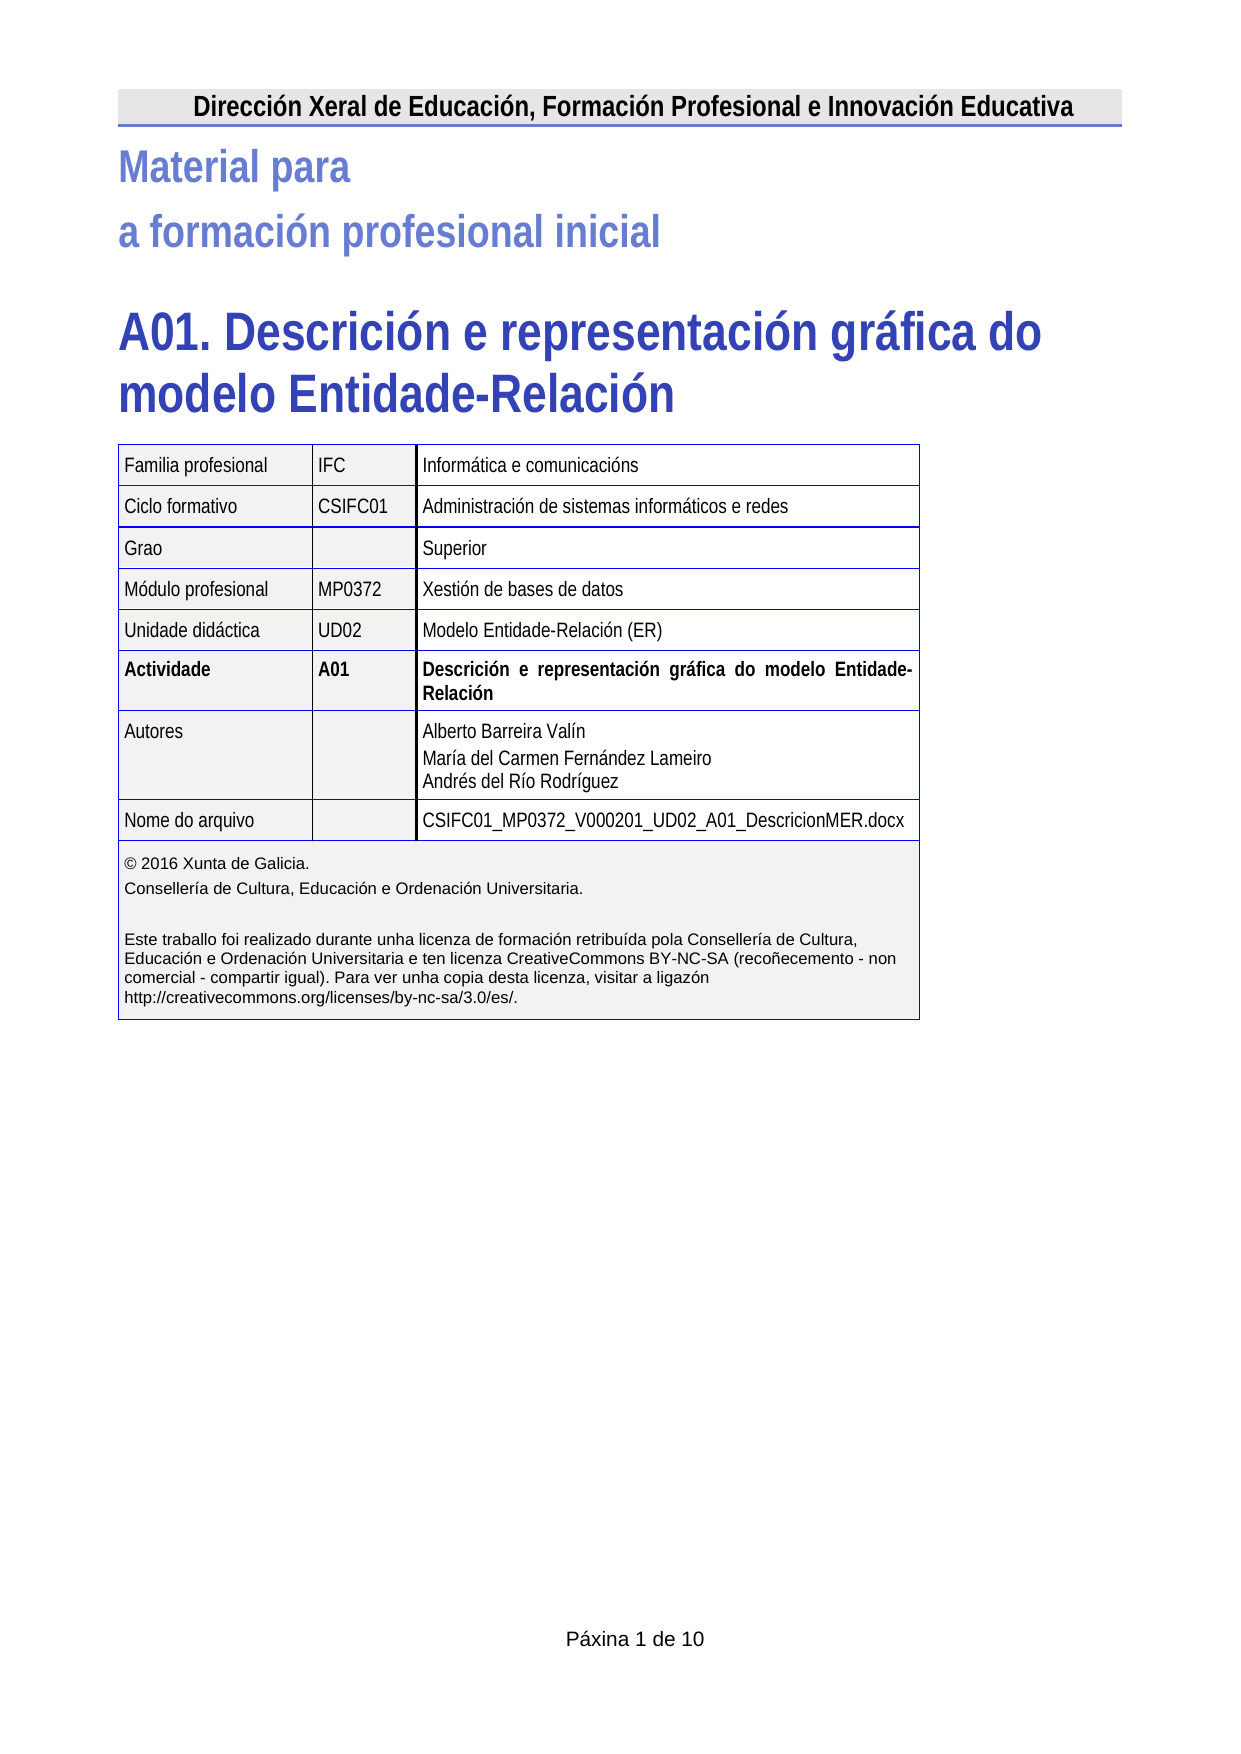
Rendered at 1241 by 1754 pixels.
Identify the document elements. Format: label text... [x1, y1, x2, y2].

table_cell Módulo profesional [119, 569, 312, 608]
table_cell © 2016 Xunta de Galicia. Consellería de Cultura, Educación e Ordenación Universitaria. Este traballo foi realizado durante unha licenza de formación retribuída pola Consellería de Cultura, Educación e Ordenación Universitaria e ten licenza CreativeCommons BY-NC-SA (recoñecemento - non comercial - compartir igual). Para ver unha copia desta licenza, visitar a ligazón http://creativecommons.org/licenses/by-nc-sa/3.0/es/. [119, 841, 919, 1019]
table_cell Superior [418, 528, 919, 567]
table_cell A01 [313, 651, 415, 710]
table_header IFC [313, 445, 415, 485]
table_header Familia profesional [119, 445, 312, 485]
text Material para [118, 140, 1122, 192]
text A01. Descrición e representación gráfica do modelo Entidade-Relación [118, 299, 1122, 423]
table_header Informática e comunicacións [418, 445, 919, 485]
table_cell [313, 528, 415, 567]
table_cell Alberto Barreira Valín María del Carmen Fernández Lameiro Andrés del Río Rodríguez [418, 711, 919, 799]
table_cell Autores [119, 711, 312, 799]
text a formación profesional inicial [118, 205, 1122, 257]
table_cell CSIFC01_MP0372_V000201_UD02_A01_DescricionMER.docx [418, 800, 919, 840]
table_cell Grao [119, 528, 312, 567]
table_cell Modelo Entidade-Relación (ER) [418, 610, 919, 649]
text Dirección Xeral de Educación, Formación Profesional e Innovación Educativa [118, 89, 1122, 124]
table_cell Unidade didáctica [119, 610, 312, 649]
table_cell Ciclo formativo [119, 486, 312, 526]
table_cell Nome do arquivo [119, 800, 312, 840]
table_cell [313, 711, 415, 799]
table_cell Actividade [119, 651, 312, 710]
table_cell Xestión de bases de datos [418, 569, 919, 608]
table_cell MP0372 [313, 569, 415, 608]
table_cell UD02 [313, 610, 415, 649]
table_cell Descrición e representación gráfica do modelo Entidade-Relación [418, 651, 919, 710]
table_cell [313, 800, 415, 840]
table_cell Administración de sistemas informáticos e redes [418, 486, 919, 526]
table_cell CSIFC01 [313, 486, 415, 526]
